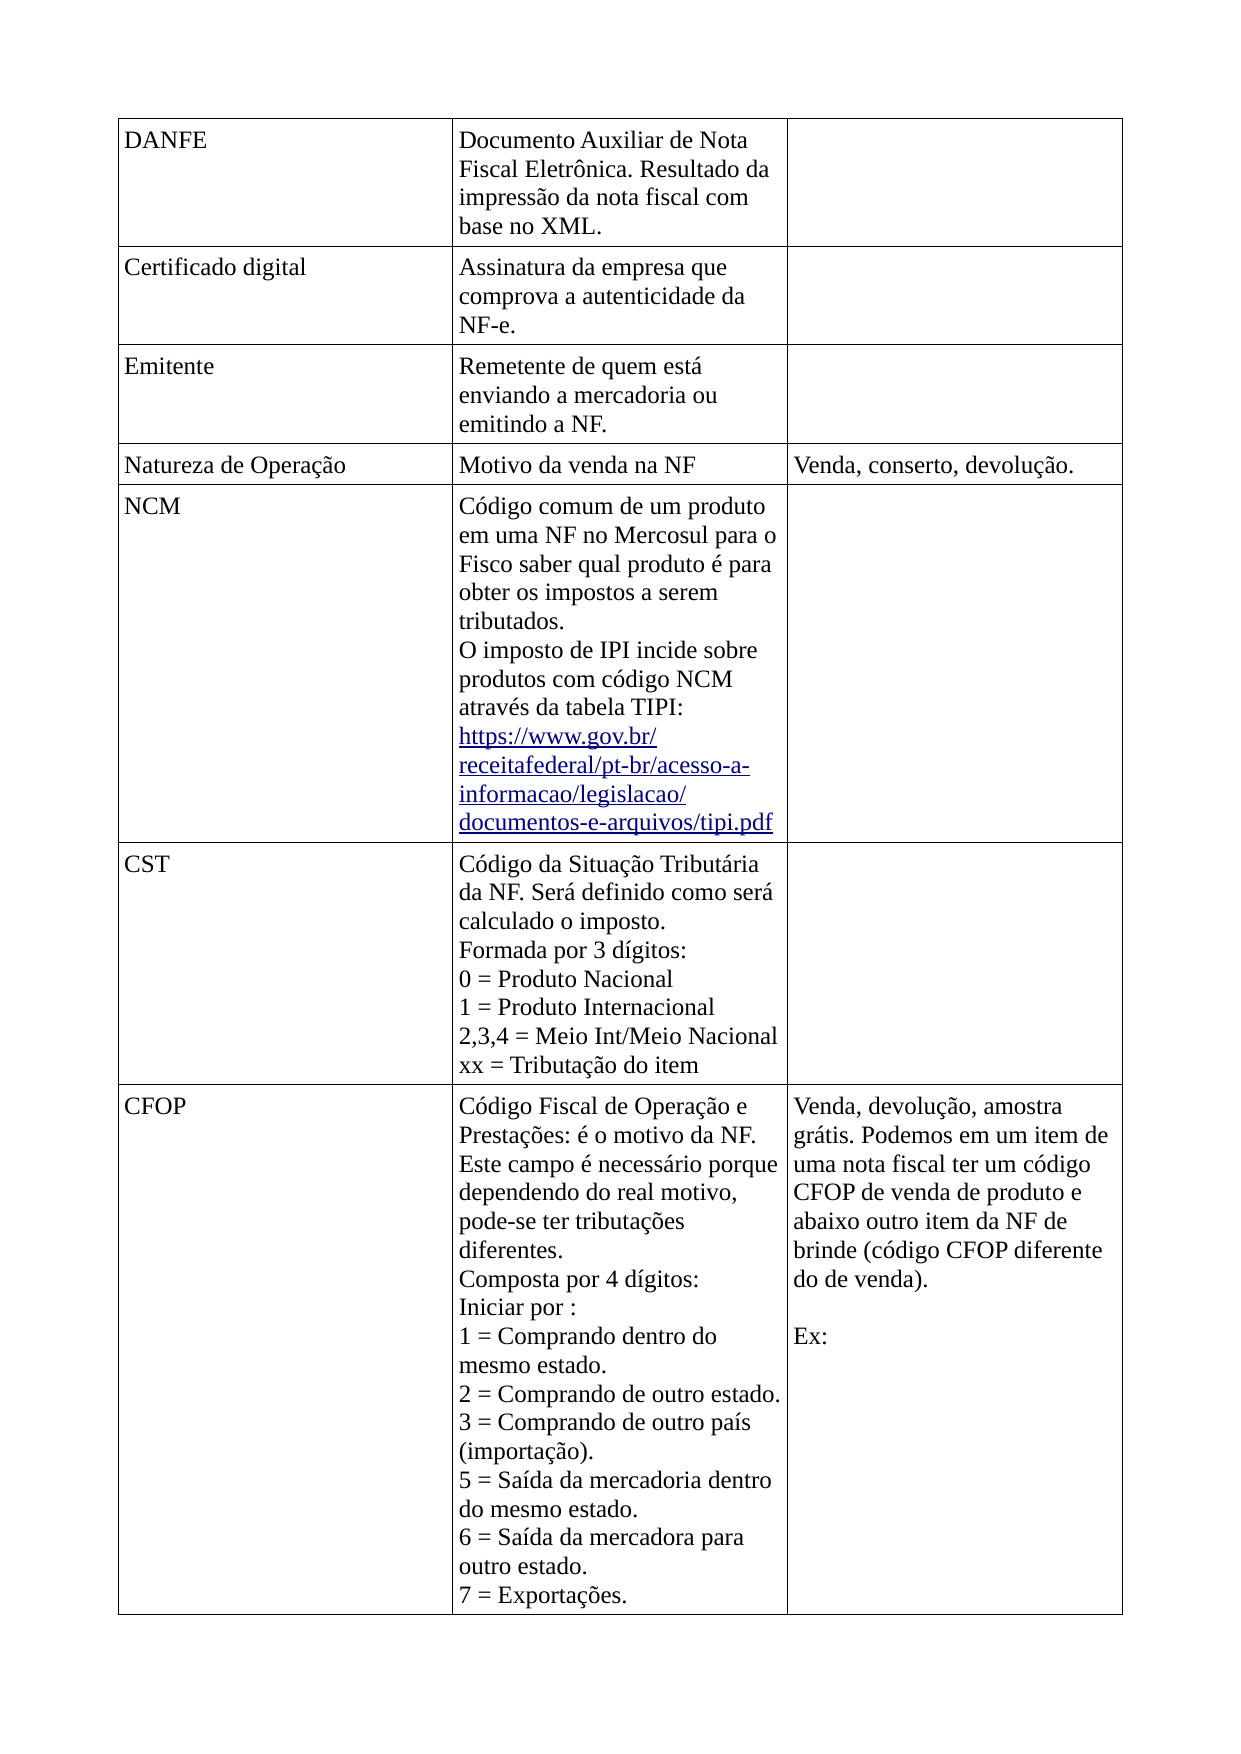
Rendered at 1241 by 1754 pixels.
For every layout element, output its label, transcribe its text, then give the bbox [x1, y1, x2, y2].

table_cell [788, 345, 1122, 443]
table_cell DANFE [119, 119, 452, 246]
table_cell Motivo da venda na NF [453, 444, 787, 484]
table_cell NCM [119, 485, 452, 842]
table_cell Documento Auxiliar de Nota Fiscal Eletrônica. Resultado da impressão da nota fiscal com base no XML. [453, 119, 787, 246]
table_cell Certificado digital [119, 247, 452, 344]
table_cell Assinatura da empresa que comprova a autenticidade da NF-e. [453, 247, 787, 344]
table_cell Código Fiscal de Operação e Prestações: é o motivo da NF. Este campo é necessário porque dependendo do real motivo, pode-se ter tributações diferentes. Composta por 4 dígitos: Iniciar por : 1 = Comprando dentro do mesmo estado. 2 = Comprando de outro estado. 3 = Comprando de outro país (importação). 5 = Saída da mercadoria dentro do mesmo estado. 6 = Saída da mercadora para outro estado. 7 = Exportações. [453, 1085, 787, 1614]
table_cell CFOP [119, 1085, 452, 1614]
table_cell Natureza de Operação [119, 444, 452, 484]
table_cell [788, 843, 1122, 1084]
table_cell CST [119, 843, 452, 1084]
table_cell Código comum de um produto em uma NF no Mercosul para o Fisco saber qual produto é para obter os impostos a serem tributados. O imposto de IPI incide sobre produtos com código NCM através da tabela TIPI: https://www.gov.br/receitafederal/pt-br/acesso-a-informacao/legislacao/documentos-e-arquivos/tipi.pdf [453, 485, 787, 842]
table_cell Venda, conserto, devolução. [788, 444, 1122, 484]
table_cell Venda, devolução, amostra grátis. Podemos em um item de uma nota fiscal ter um código CFOP de venda de produto e abaixo outro item da NF de brinde (código CFOP diferente do de venda). Ex: [788, 1085, 1122, 1614]
table_cell Emitente [119, 345, 452, 443]
table_cell [788, 247, 1122, 344]
table_cell [788, 119, 1122, 246]
table_cell Remetente de quem está enviando a mercadoria ou emitindo a NF. [453, 345, 787, 443]
table_cell Código da Situação Tributária da NF. Será definido como será calculado o imposto. Formada por 3 dígitos: 0 = Produto Nacional 1 = Produto Internacional 2,3,4 = Meio Int/Meio Nacional xx = Tributação do item [453, 843, 787, 1084]
table_cell [788, 485, 1122, 842]
